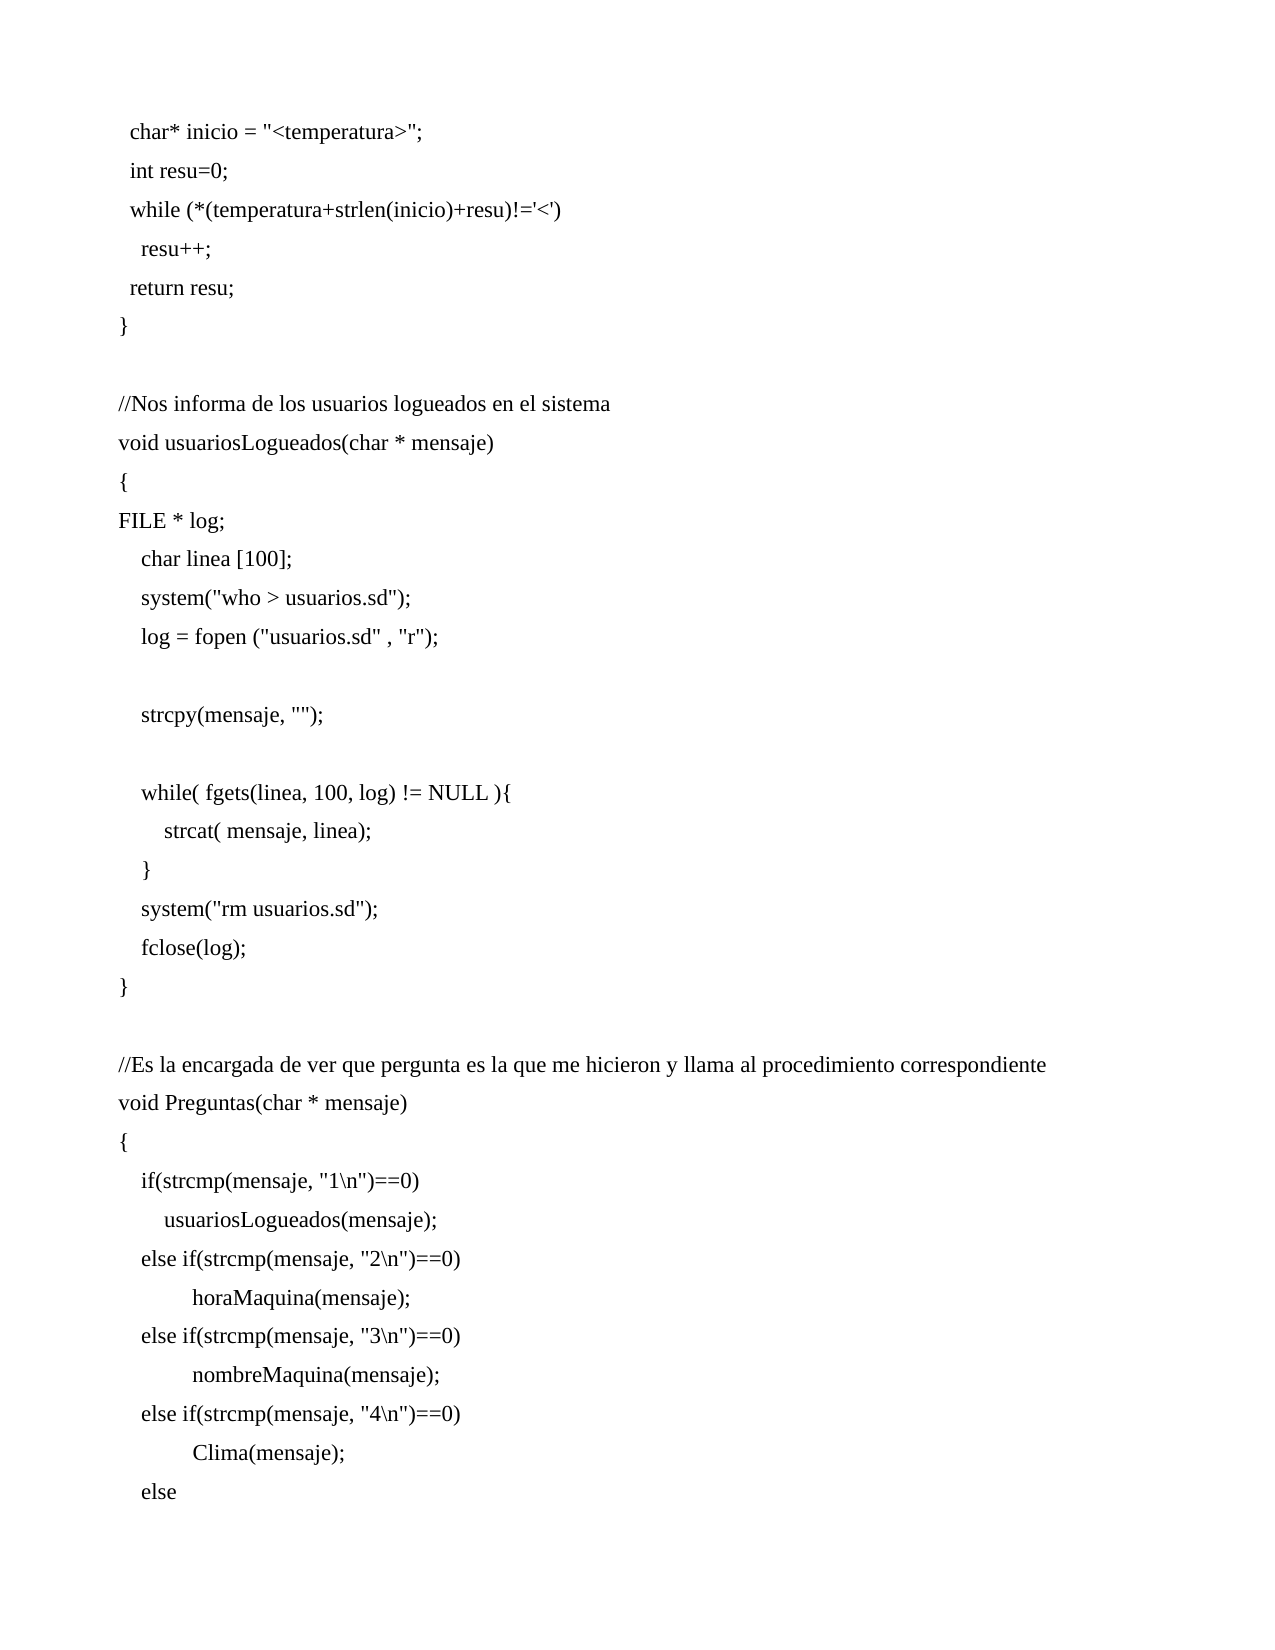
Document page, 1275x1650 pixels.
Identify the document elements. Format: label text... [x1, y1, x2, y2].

text int resu=0; [118, 157, 1157, 183]
text else if(strcmp(mensaje, "2\n")==0) [118, 1245, 1157, 1271]
text } [118, 973, 1157, 999]
text void usuariosLogueados(char * mensaje) [118, 429, 1157, 455]
text void Preguntas(char * mensaje) [118, 1089, 1157, 1116]
text horaMaquina(mensaje); [118, 1284, 1157, 1310]
text log = fopen ("usuarios.sd" , "r"); [118, 623, 1157, 649]
text while( fgets(linea, 100, log) != NULL ){ [118, 779, 1157, 805]
text { [118, 468, 1157, 494]
text else if(strcmp(mensaje, "3\n")==0) [118, 1323, 1157, 1349]
text //Es la encargada de ver que pergunta es la que me hicieron y llama al procedimiento correspondiente [118, 1051, 1157, 1077]
text fclose(log); [118, 934, 1157, 960]
text return resu; [118, 273, 1157, 300]
text strcpy(mensaje, ""); [118, 701, 1157, 727]
text system("rm usuarios.sd"); [118, 895, 1157, 922]
text } [118, 312, 1157, 339]
text usuariosLogueados(mensaje); [118, 1206, 1157, 1232]
text resu++; [118, 235, 1157, 261]
text { [118, 1128, 1157, 1155]
text system("who > usuarios.sd"); [118, 584, 1157, 611]
text //Nos informa de los usuarios logueados en el sistema [118, 390, 1157, 416]
text Clima(mensaje); [118, 1439, 1157, 1466]
text strcat( mensaje, linea); [118, 817, 1157, 844]
text char* inicio = "<temperatura>"; [118, 118, 1157, 144]
text if(strcmp(mensaje, "1\n")==0) [118, 1167, 1157, 1193]
text char linea [100]; [118, 546, 1157, 572]
text while (*(temperatura+strlen(inicio)+resu)!='<') [118, 196, 1157, 222]
text else if(strcmp(mensaje, "4\n")==0) [118, 1400, 1157, 1427]
text FILE * log; [118, 507, 1157, 533]
text } [118, 856, 1157, 883]
text nombreMaquina(mensaje); [118, 1361, 1157, 1388]
text else [118, 1478, 1157, 1504]
